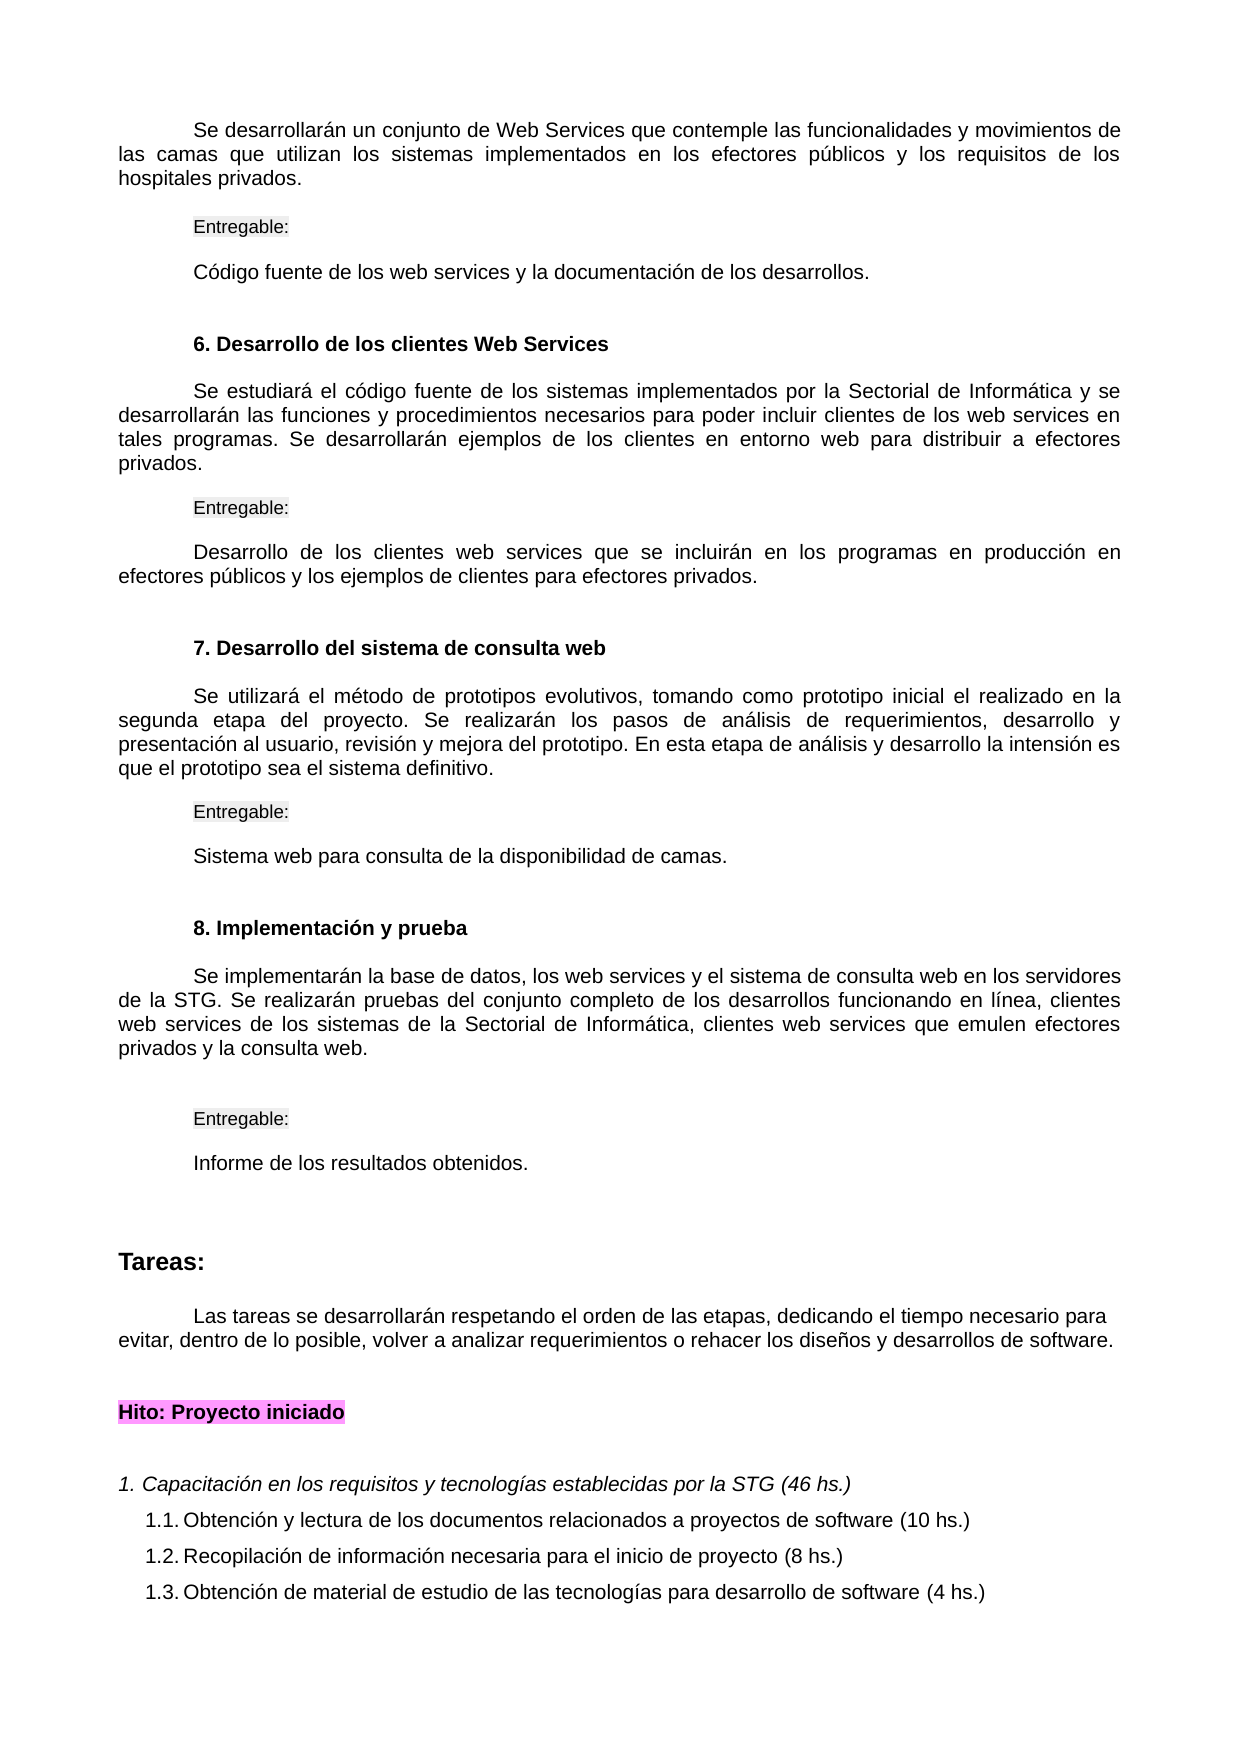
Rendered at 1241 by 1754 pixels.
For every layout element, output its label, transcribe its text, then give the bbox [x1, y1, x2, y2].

list Obtención y lectura de los documentos relacionados a proyectos de software (10 hs.) [145, 1508, 1122, 1532]
text Se estudiará el código fuente de los sistemas implementados por la Sectorial de Informática y se desarrollarán las funciones y procedimientos necesarios para poder incluir clientes de los web services en tales programas. Se desarrollarán ejemplos de los clientes en entorno web para distribuir a efectores privados. [118, 379, 1122, 475]
text Entregable: [118, 1108, 1122, 1129]
list Obtención de material de estudio de las tecnologías para desarrollo de software (4 hs.) [145, 1579, 1122, 1603]
text Sistema web para consulta de la disponibilidad de camas. [118, 844, 1122, 868]
text Entregable: [118, 801, 1122, 822]
text Código fuente de los web services y la documentación de los desarrollos. [118, 259, 1122, 283]
list Recopilación de información necesaria para el inicio de proyecto (8 hs.) [145, 1544, 1122, 1568]
text Se implementarán la base de datos, los web services y el sistema de consulta web en los servidores de la STG. Se realizarán pruebas del conjunto completo de los desarrollos funcionando en línea, clientes web services de los sistemas de la Sectorial de Informática, clientes web services que emulen efectores privados y la consulta web. [118, 964, 1122, 1060]
text Se desarrollarán un conjunto de Web Services que contemple las funcionalidades y movimientos de las camas que utilizan los sistemas implementados en los efectores públicos y los requisitos de los hospitales privados. [118, 118, 1122, 190]
text 7. Desarrollo del sistema de consulta web [118, 636, 1122, 659]
text Hito: Proyecto iniciado [118, 1400, 1122, 1424]
text 6. Desarrollo de los clientes Web Services [118, 331, 1122, 355]
text Informe de los resultados obtenidos. [118, 1151, 1122, 1175]
text Entregable: [118, 214, 1122, 238]
text Se utilizará el método de prototipos evolutivos, tomando como prototipo inicial el realizado en la segunda etapa del proyecto. Se realizarán los pasos de análisis de requerimientos, desarrollo y presentación al usuario, revisión y mejora del prototipo. En esta etapa de análisis y desarrollo la intensión es que el prototipo sea el sistema definitivo. [118, 683, 1122, 779]
text Desarrollo de los clientes web services que se incluirán en los programas en producción en efectores públicos y los ejemplos de clientes para efectores privados. [118, 540, 1122, 588]
text 8. Implementación y prueba [118, 916, 1122, 940]
text Las tareas se desarrollarán respetando el orden de las etapas, dedicando el tiempo necesario para evitar, dentro de lo posible, volver a analizar requerimientos o rehacer los diseños y desarrollos de software. [118, 1304, 1122, 1352]
text Entregable: [118, 497, 1122, 518]
list Capacitación en los requisitos y tecnologías establecidas por la STG (46 hs.) [118, 1472, 1122, 1496]
text Tareas: [118, 1247, 1122, 1275]
